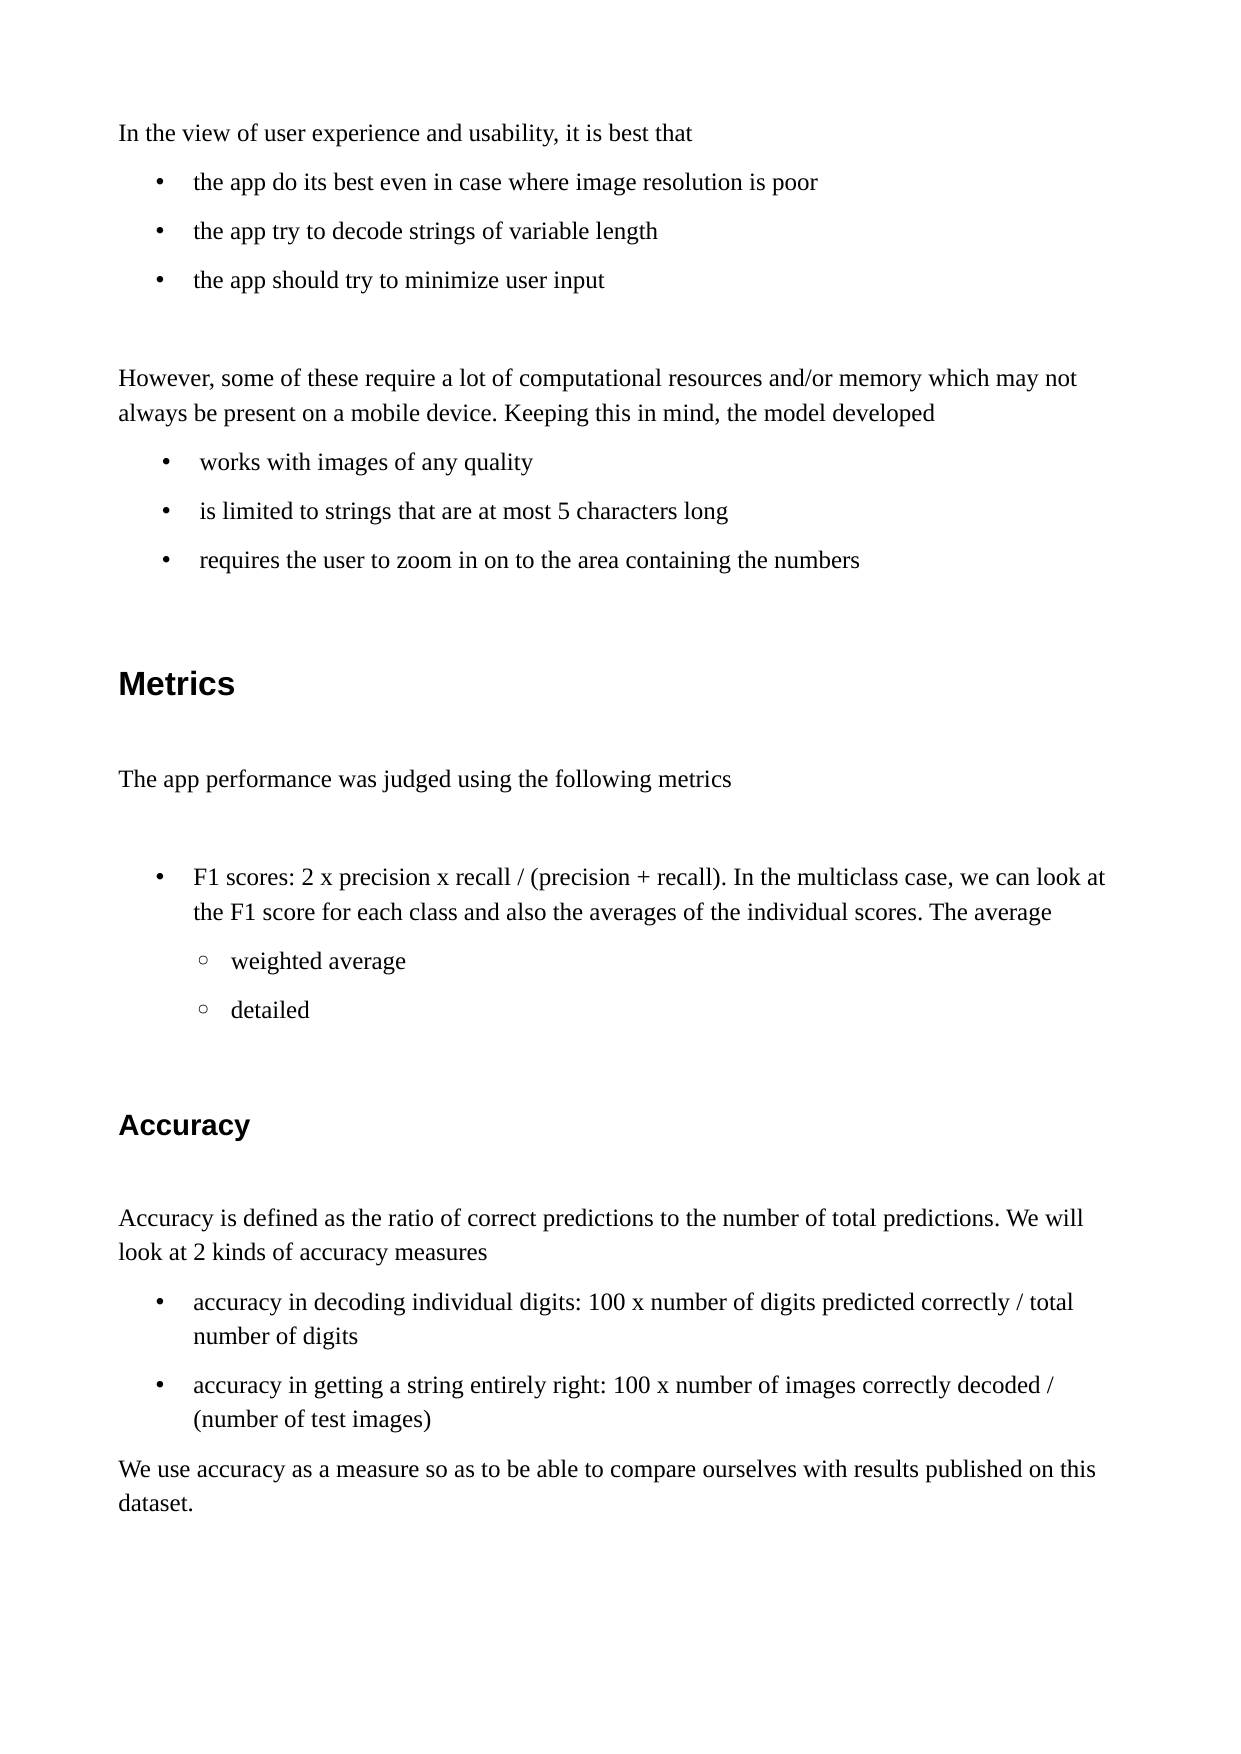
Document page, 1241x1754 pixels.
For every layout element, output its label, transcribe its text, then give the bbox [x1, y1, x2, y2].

list weighted average [193, 946, 1122, 975]
subtitle Metrics [118, 664, 1122, 703]
text We use accuracy as a measure so as to be able to compare ourselves with results published on this dataset. [118, 1454, 1122, 1517]
list works with images of any quality [162, 447, 1122, 476]
list requires the user to zoom in on to the area containing the numbers [162, 545, 1122, 574]
text The app performance was judged using the following metrics [118, 764, 1122, 793]
text Accuracy is defined as the ratio of correct predictions to the number of total predictions. We will look at 2 kinds of accuracy measures [118, 1203, 1122, 1266]
text In the view of user experience and usability, it is best that [118, 118, 1122, 147]
list the app should try to minimize user input [156, 265, 1122, 294]
subtitle Accuracy [118, 1108, 1122, 1141]
list accuracy in decoding individual digits: 100 x number of digits predicted correctly / total number of digits [156, 1287, 1122, 1350]
text However, some of these require a lot of computational resources and/or memory which may not always be present on a mobile device. Keeping this in mind, the model developed [118, 363, 1122, 427]
list detailed [193, 995, 1122, 1024]
list F1 scores: 2 x precision x recall / (precision + recall). In the multiclass case, we can look at the F1 score for each class and also the averages of the individual scores. The average [156, 862, 1122, 926]
list the app do its best even in case where image resolution is poor [156, 167, 1122, 196]
list the app try to decode strings of variable length [156, 216, 1122, 245]
list is limited to strings that are at most 5 characters long [162, 496, 1122, 525]
list accuracy in getting a string entirely right: 100 x number of images correctly decoded / (number of test images) [156, 1370, 1122, 1433]
